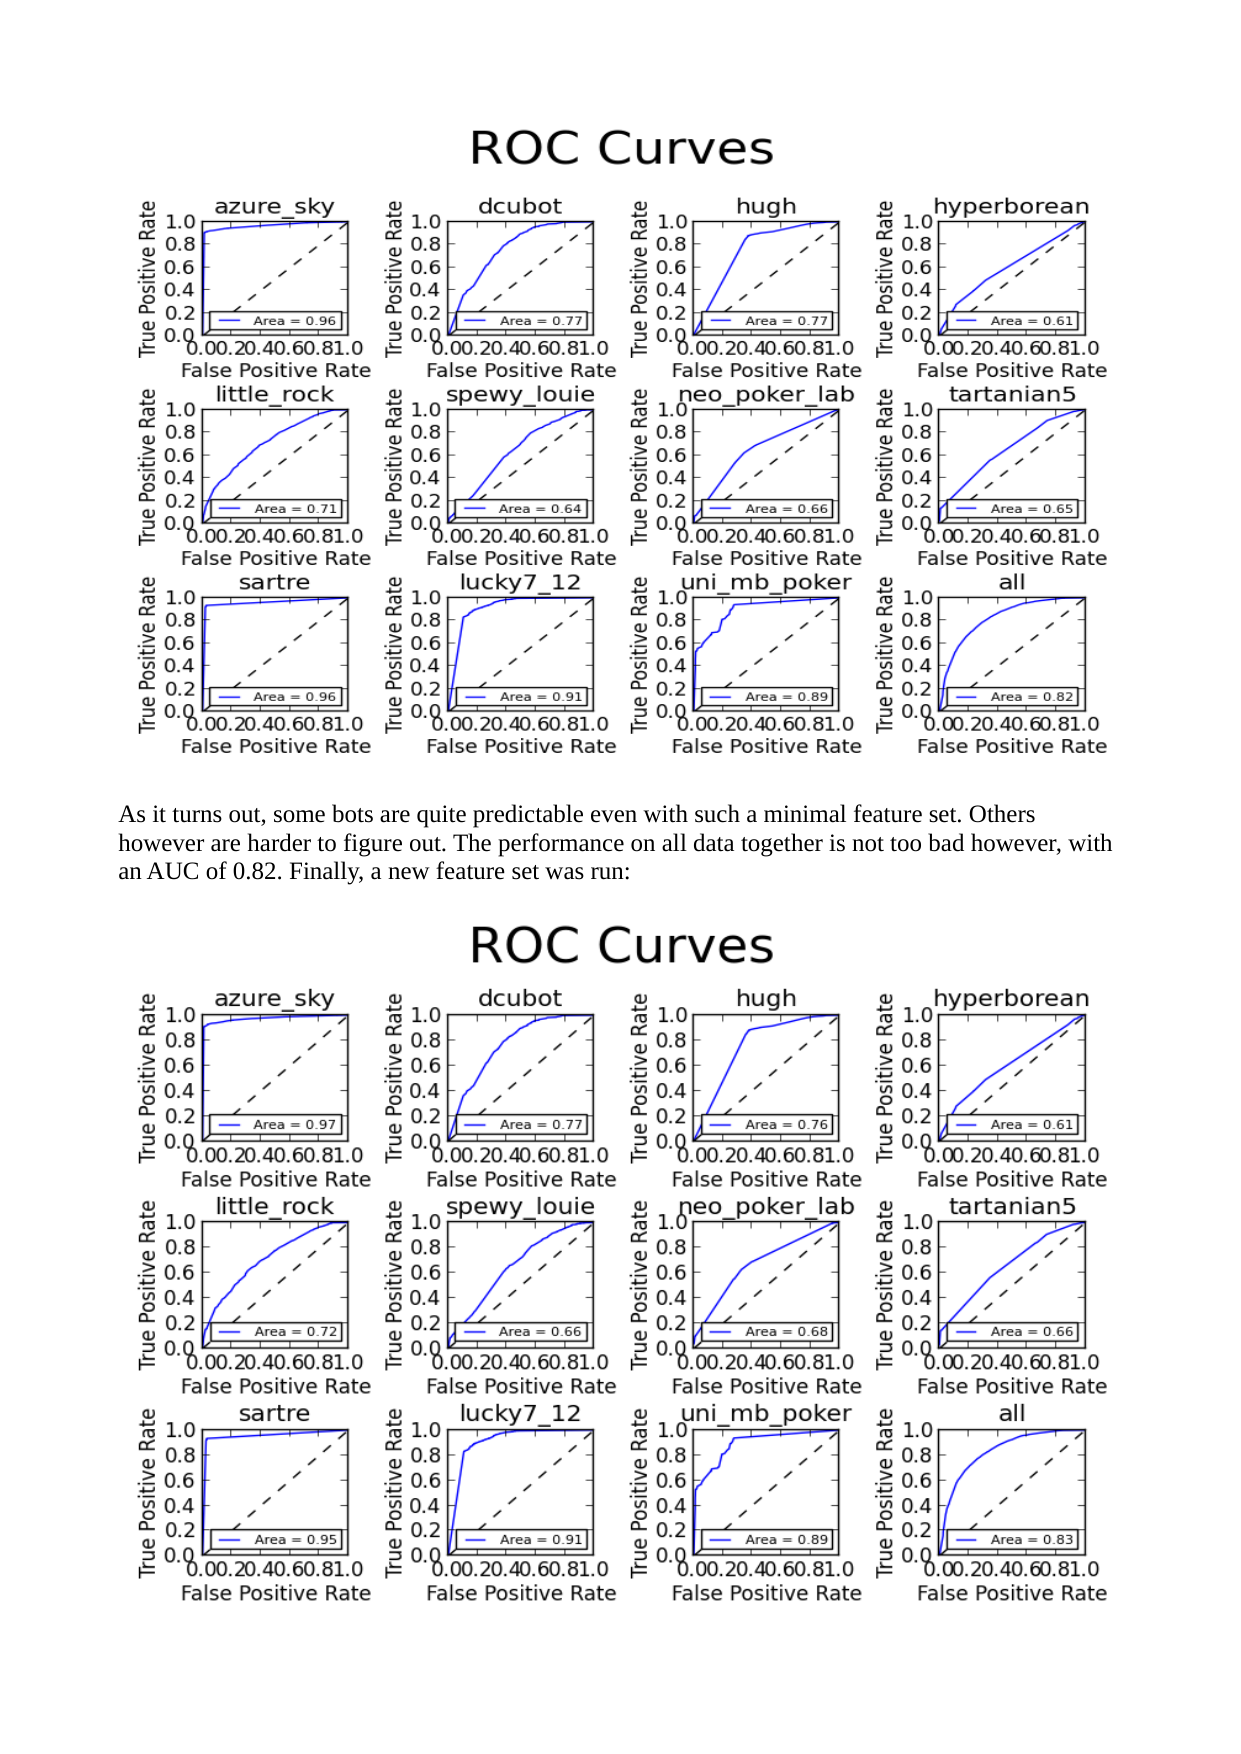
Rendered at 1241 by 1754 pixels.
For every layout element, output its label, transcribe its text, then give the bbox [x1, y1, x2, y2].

text As it turns out, some bots are quite predictable even with such a minimal feature set. Others however are harder to figure out. The performance on all data together is not too bad however, with an AUC of 0.82. Finally, a new feature set was run: [118, 799, 1122, 885]
picture [118, 913, 1123, 1620]
picture [118, 118, 1123, 771]
